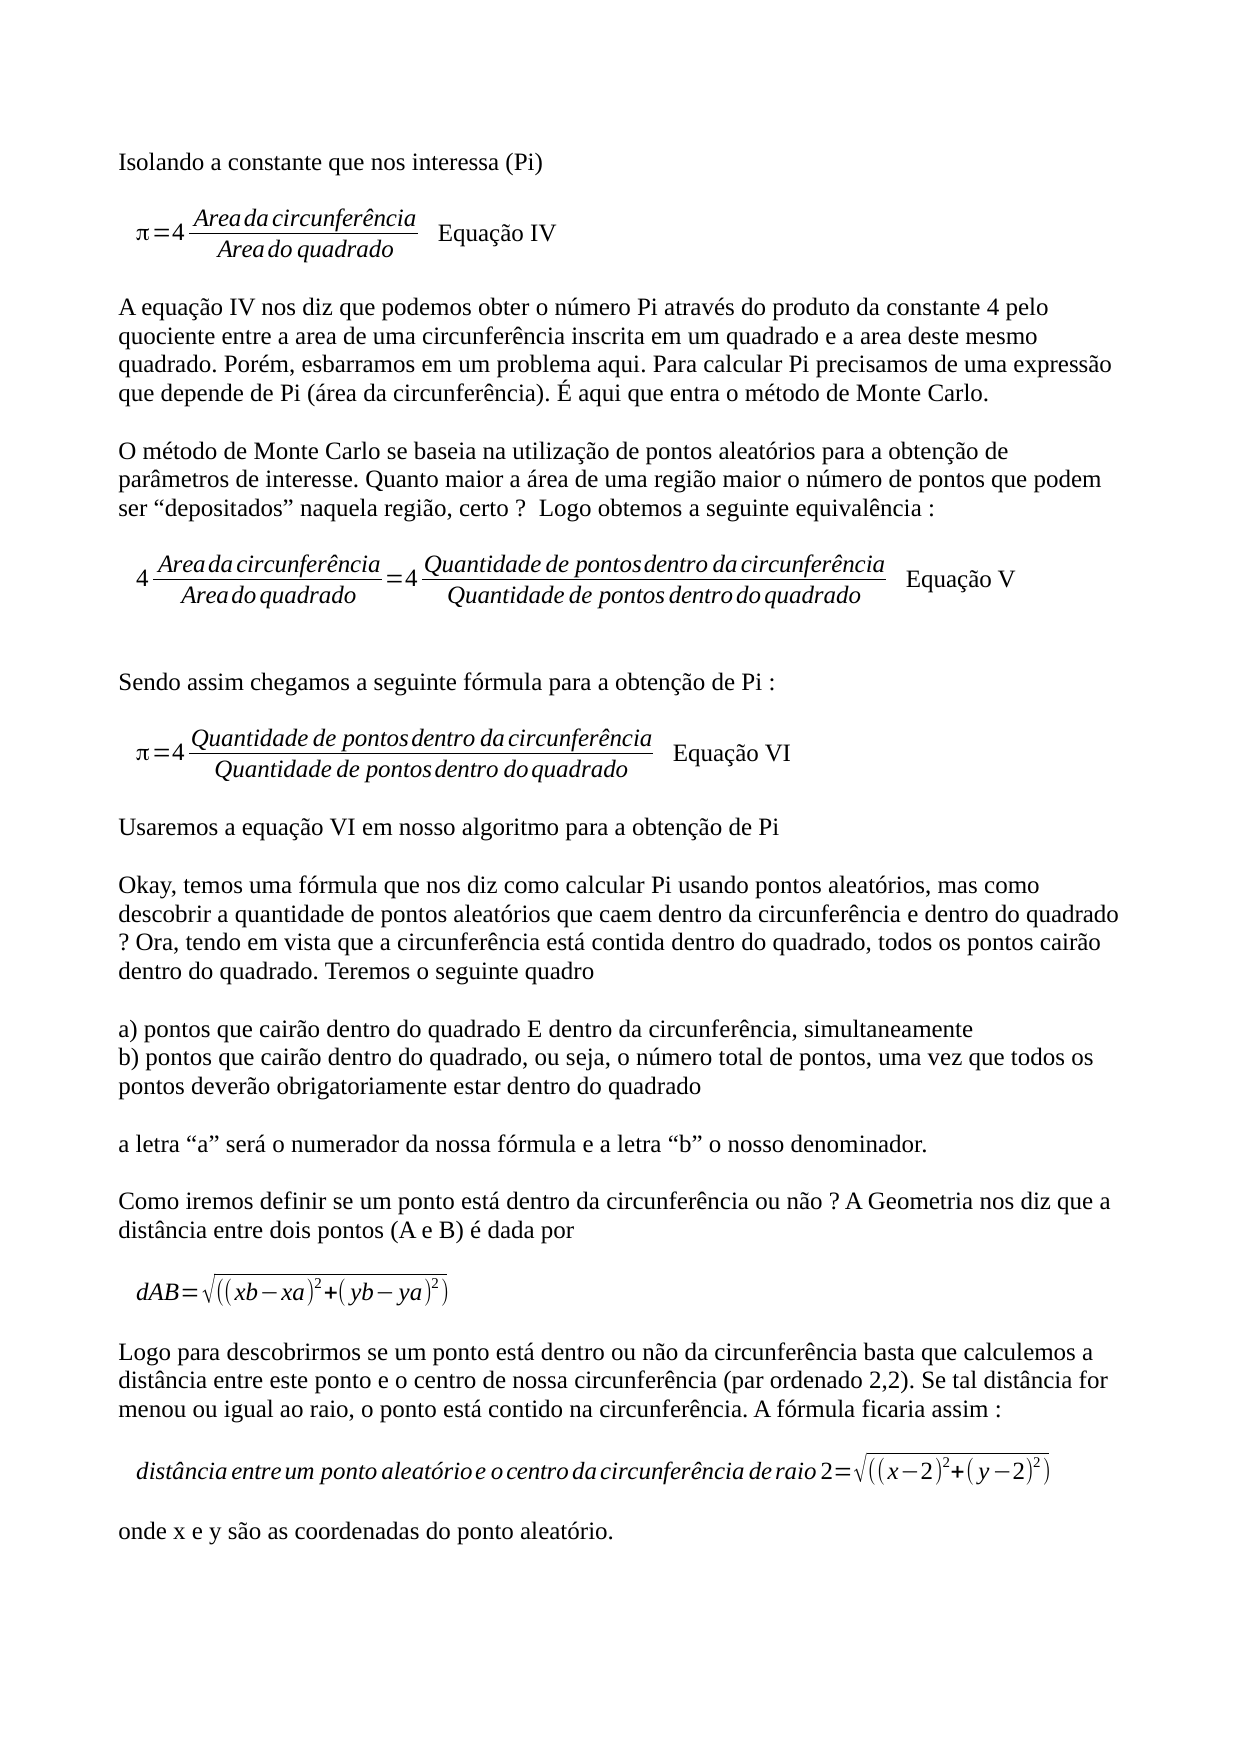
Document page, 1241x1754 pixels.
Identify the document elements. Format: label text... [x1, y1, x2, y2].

text Usaremos a equação VI em nosso algoritmo para a obtenção de Pi [118, 812, 1122, 841]
text Equação VI [118, 725, 1122, 784]
text Sendo assim chegamos a seguinte fórmula para a obtenção de Pi : [118, 667, 1122, 696]
text A equação IV nos diz que podemos obter o número Pi através do produto da constante 4 pelo quociente entre a area de uma circunferência inscrita em um quadrado e a area deste mesmo quadrado. Porém, esbarramos em um problema aqui. Para calcular Pi precisamos de uma expressão que depende de Pi (área da circunferência). É aqui que entra o método de Monte Carlo. [118, 292, 1122, 407]
text Equação IV [118, 204, 1122, 263]
text Logo para descobrirmos se um ponto está dentro ou não da circunferência basta que calculemos a distância entre este ponto e o centro de nossa circunferência (par ordenado 2,2). Se tal distância for menou ou igual ao raio, o ponto está contido na circunferência. A fórmula ficaria assim : [118, 1337, 1122, 1423]
text Okay, temos uma fórmula que nos diz como calcular Pi usando pontos aleatórios, mas como descobrir a quantidade de pontos aleatórios que caem dentro da circunferência e dentro do quadrado ? Ora, tendo em vista que a circunferência está contida dentro do quadrado, todos os pontos cairão dentro do quadrado. Teremos o seguinte quadro [118, 870, 1122, 985]
text a) pontos que cairão dentro do quadrado E dentro da circunferência, simultaneamente [118, 1014, 1122, 1042]
text b) pontos que cairão dentro do quadrado, ou seja, o número total de pontos, uma vez que todos os pontos deverão obrigatoriamente estar dentro do quadrado [118, 1042, 1122, 1100]
text O método de Monte Carlo se baseia na utilização de pontos aleatórios para a obtenção de parâmetros de interesse. Quanto maior a área de uma região maior o número de pontos que podem ser “depositados” naquela região, certo ? Logo obtemos a seguinte equivalência : [118, 436, 1122, 522]
text Como iremos definir se um ponto está dentro da circunferência ou não ? A Geometria nos diz que a distância entre dois pontos (A e B) é dada por [118, 1186, 1122, 1244]
text Equação V [118, 551, 1122, 610]
text a letra “a” será o numerador da nossa fórmula e a letra “b” o nosso denominador. [118, 1129, 1122, 1157]
text Isolando a constante que nos interessa (Pi) [118, 147, 1122, 176]
text onde x e y são as coordenadas do ponto aleatório. [118, 1516, 1122, 1545]
